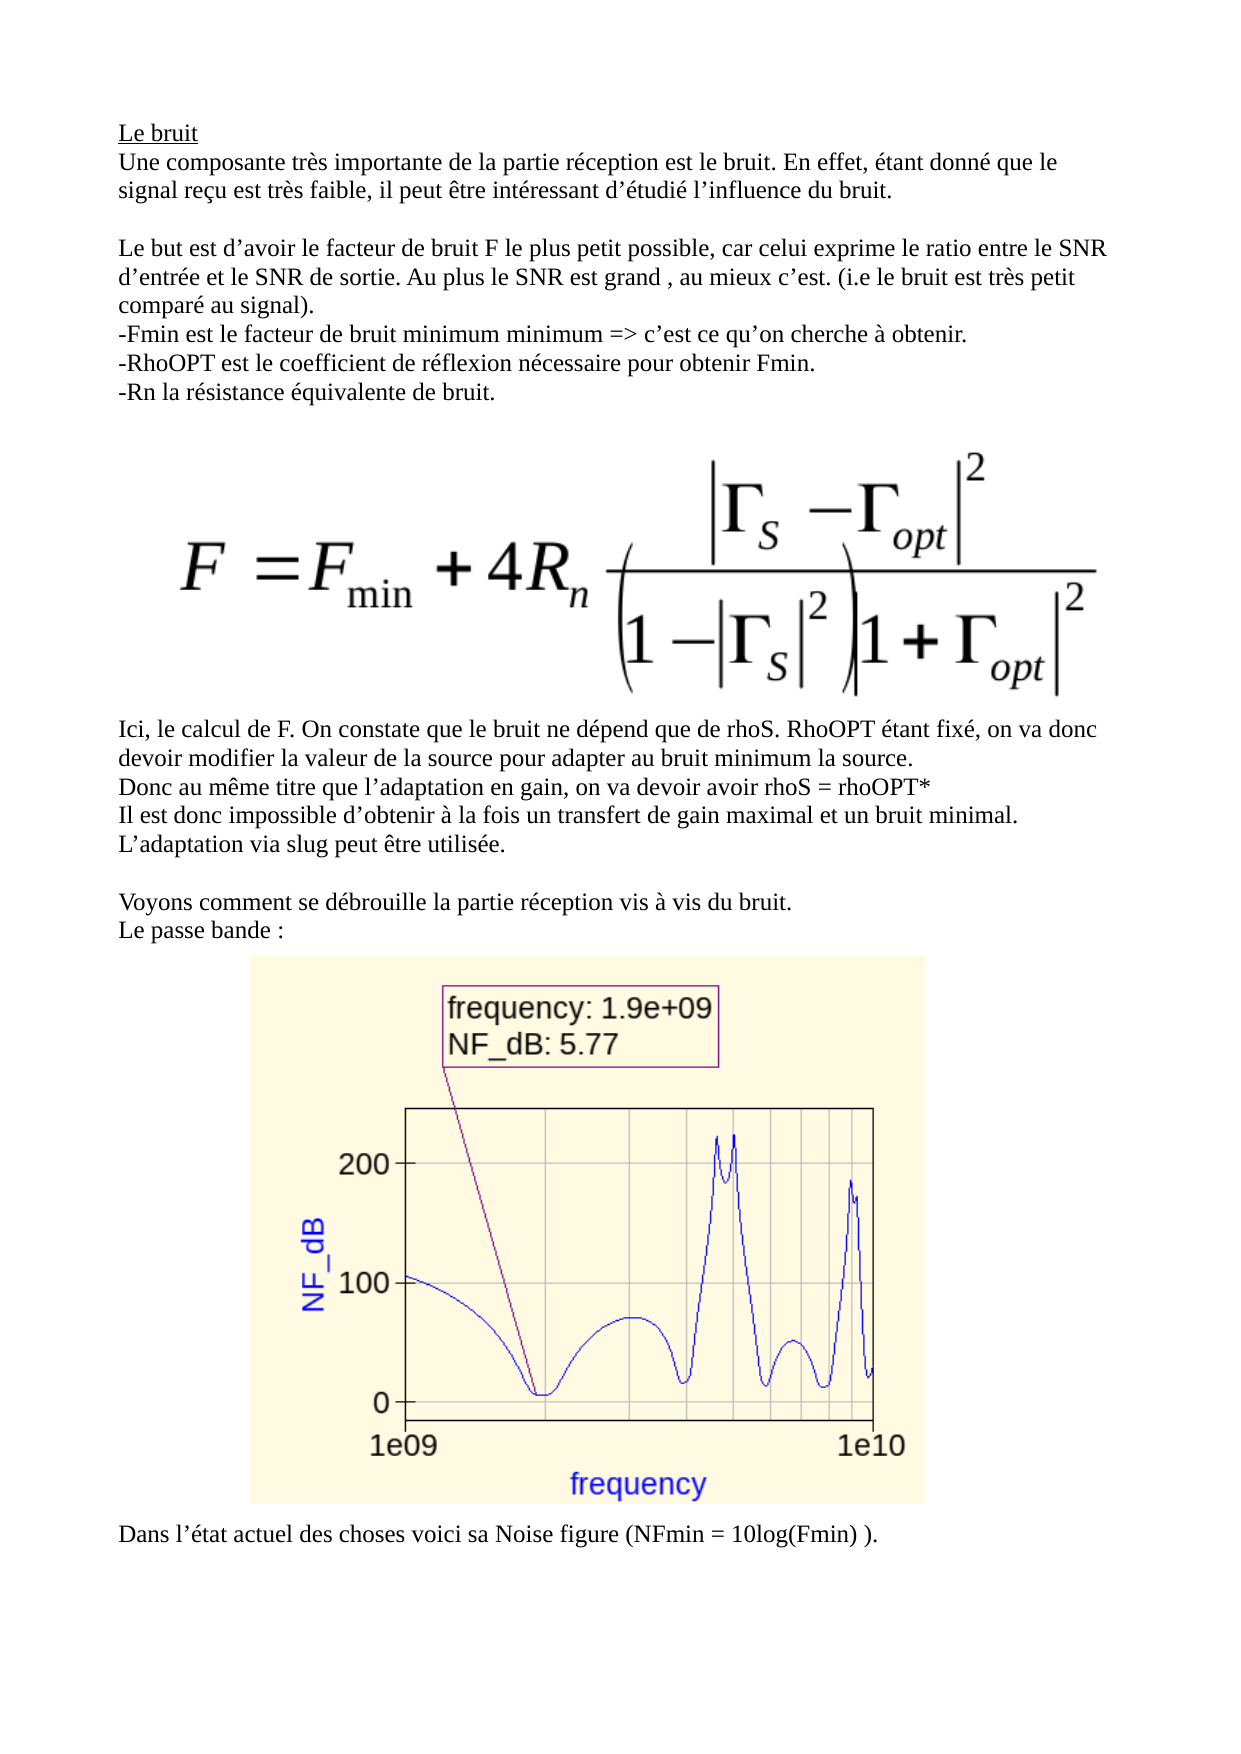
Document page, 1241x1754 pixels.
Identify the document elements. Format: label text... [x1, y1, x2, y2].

text Dans l’état actuel des choses voici sa Noise figure (NFmin = 10log(Fmin) ). [118, 1519, 1122, 1548]
text Le bruit [118, 118, 1122, 147]
text Ici, le calcul de F. On constate que le bruit ne dépend que de rhoS. RhoOPT étant fixé, on va donc devoir modifier la valeur de la source pour adapter au bruit minimum la source. [118, 714, 1122, 772]
text L’adaptation via slug peut être utilisée. [118, 829, 1122, 858]
text Il est donc impossible d’obtenir à la fois un transfert de gain maximal et un bruit minimal. [118, 800, 1122, 829]
text -Rn la résistance équivalente de bruit. [118, 377, 1122, 406]
text Donc au même titre que l’adaptation en gain, on va devoir avoir rhoS = rhoOPT* [118, 772, 1122, 800]
text Une composante très importante de la partie réception est le bruit. En effet, étant donné que le signal reçu est très faible, il peut être intéressant d’étudié l’influence du bruit. [118, 147, 1122, 204]
text Voyons comment se débrouille la partie réception vis à vis du bruit. [118, 887, 1122, 915]
text Le but est d’avoir le facteur de bruit F le plus petit possible, car celui exprime le ratio entre le SNR d’entrée et le SNR de sortie. Au plus le SNR est grand , au mieux c’est. (i.e le bruit est très petit comparé au signal). [118, 233, 1122, 319]
text -RhoOPT est le coefficient de réflexion nécessaire pour obtenir Fmin. [118, 348, 1122, 377]
text -Fmin est le facteur de bruit minimum minimum => c’est ce qu’on cherche à obtenir. [118, 319, 1122, 348]
picture [249, 956, 926, 1504]
text Le passe bande : [118, 915, 1122, 944]
picture [118, 434, 1123, 714]
